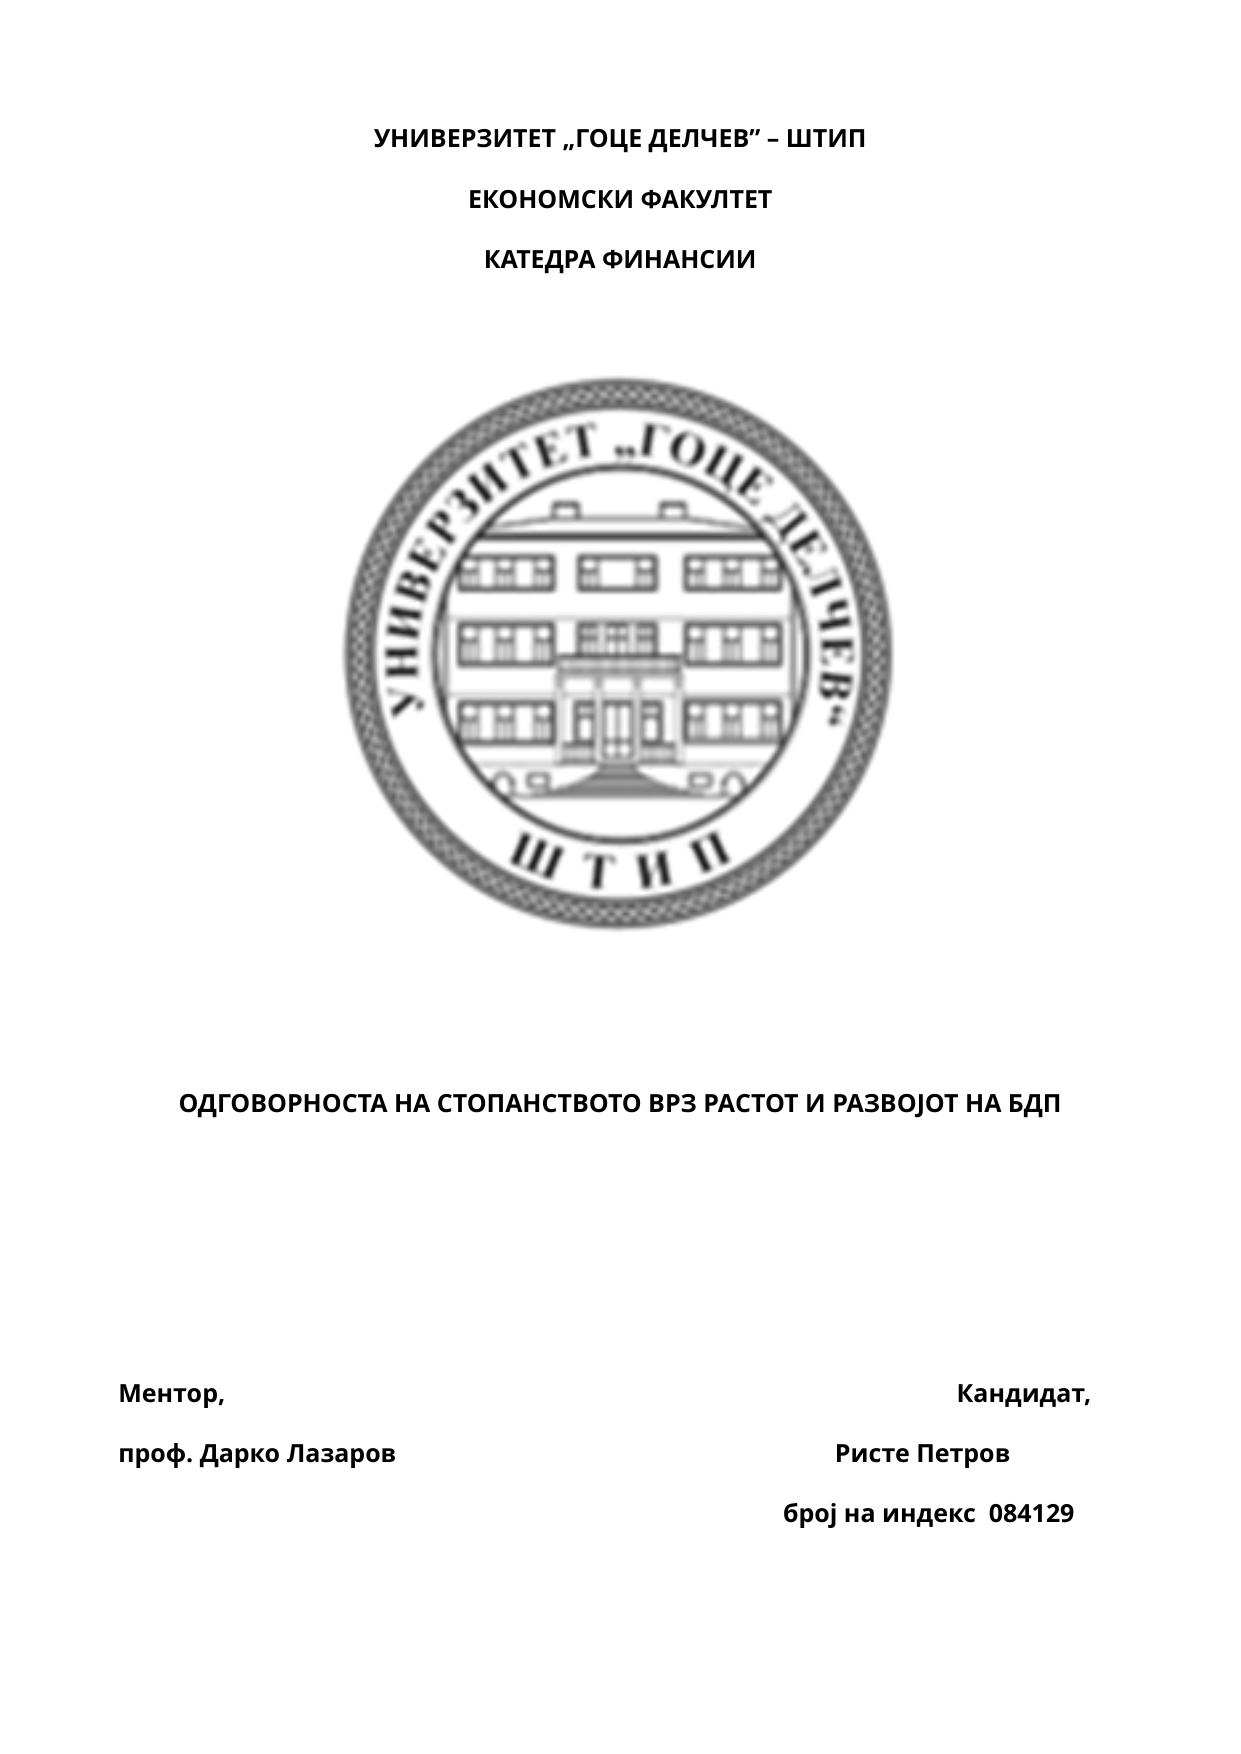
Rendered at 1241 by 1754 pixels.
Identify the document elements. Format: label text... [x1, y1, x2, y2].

text број на индекс 084129 [118, 1496, 1122, 1530]
text Ментор, Кандидат, [118, 1376, 1122, 1410]
text КАТЕДРА ФИНАНСИИ [118, 241, 1122, 275]
text проф. Дарко Лазаров Ристе Петров [118, 1436, 1122, 1470]
text ОДГОВОРНОСТА НА СТОПАНСТВОТО ВРЗ РАСТОТ И РАЗВОЈОТ НА БДП [118, 1086, 1122, 1120]
picture [332, 361, 908, 940]
text ЕКОНОМСКИ ФАКУЛТЕТ [118, 181, 1122, 215]
text УНИВЕРЗИТЕТ „ГОЦЕ ДЕЛЧЕВ” – ШТИП [118, 121, 1122, 155]
